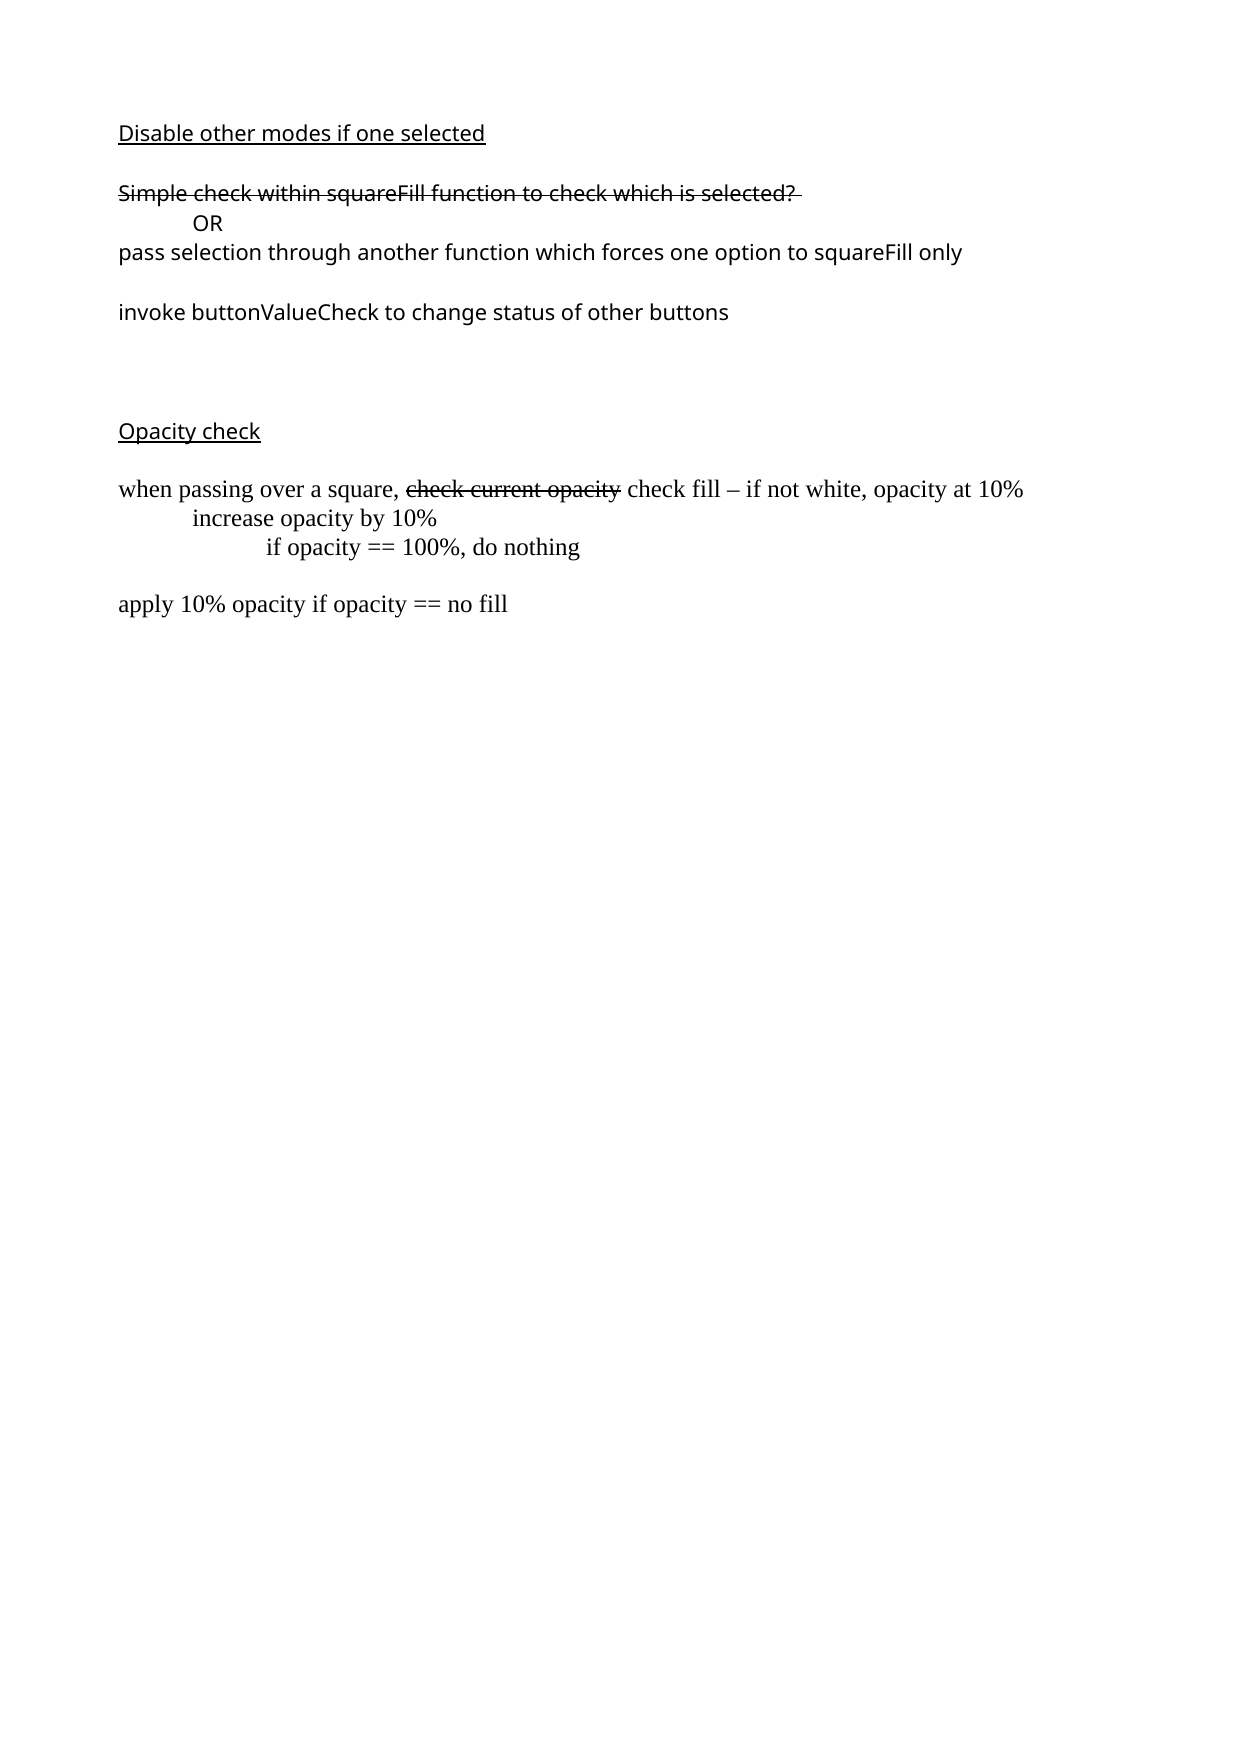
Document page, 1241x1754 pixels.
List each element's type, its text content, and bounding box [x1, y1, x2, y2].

text invoke buttonValueCheck to change status of other buttons [118, 297, 1122, 327]
text apply 10% opacity if opacity == no fill [118, 589, 1122, 618]
text Disable other modes if one selected [118, 118, 1122, 148]
text increase opacity by 10% [118, 503, 1122, 532]
text pass selection through another function which forces one option to squareFill only [118, 237, 1122, 267]
text if opacity == 100%, do nothing [118, 532, 1122, 561]
text when passing over a square, check current opacity check fill – if not white, opacity at 10% [118, 474, 1122, 503]
text Simple check within squareFill function to check which is selected? [118, 178, 1122, 207]
text OR [118, 207, 1122, 237]
text Opacity check [118, 416, 1122, 446]
